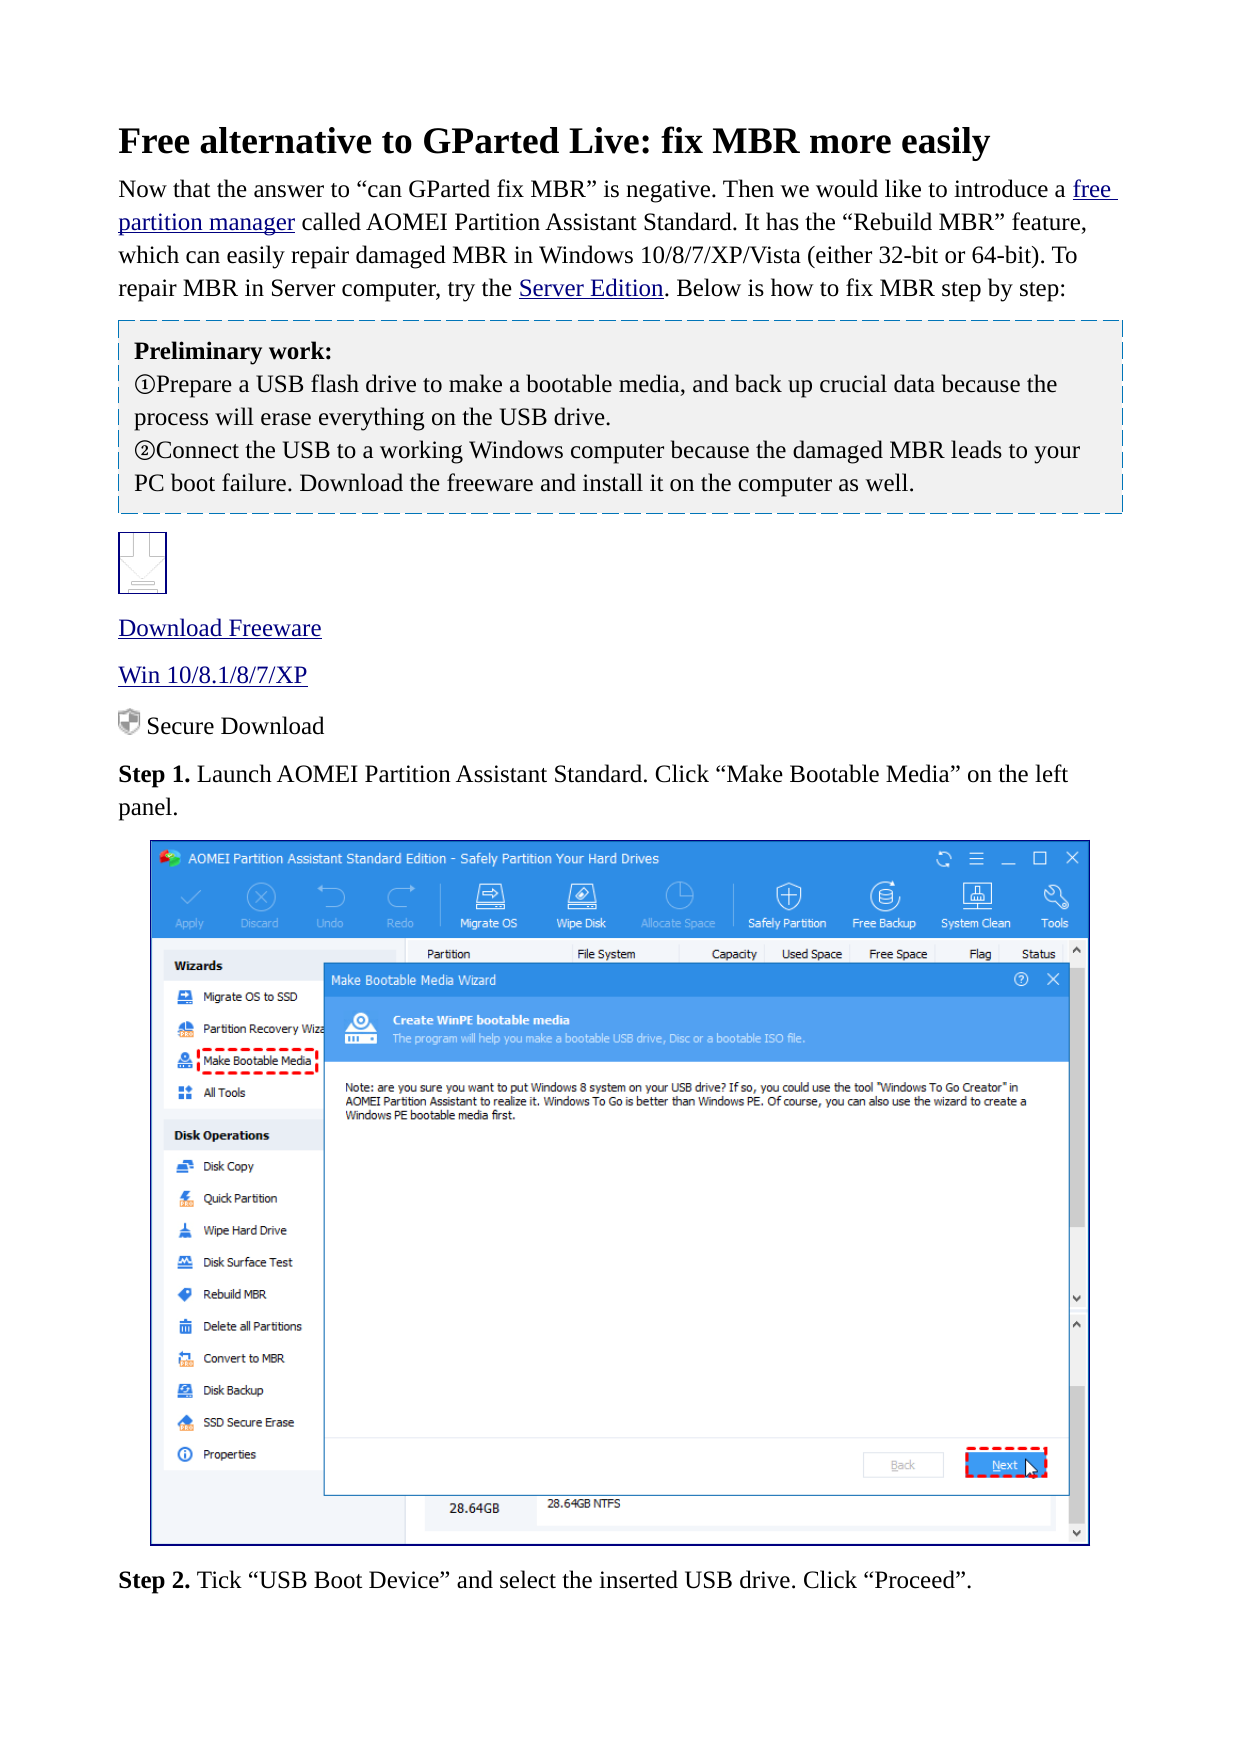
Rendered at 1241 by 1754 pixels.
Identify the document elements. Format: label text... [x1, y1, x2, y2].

text Step 2. Tick “USB Boot Device” and select the inserted USB drive. Click “Proceed”. [118, 1565, 1122, 1593]
picture [151, 841, 1089, 1544]
picture [118, 708, 141, 735]
text Download Freeware [118, 613, 1122, 642]
picture [120, 533, 165, 593]
text Win 10/8.1/8/7/XP [118, 661, 1122, 689]
text Preliminary work: ①Prepare a USB flash drive to make a bootable media, and back up crucial data because the process will erase everything on the USB drive. ②Connect the USB to a working Windows computer because the damaged MBR leads to your PC boot failure. Download the freeware and install it on the computer as well. [118, 320, 1122, 513]
text Step 1. Launch AOMEI Partition Assistant Standard. Click “Make Bootable Media” on the left panel. [118, 759, 1122, 821]
subtitle Free alternative to GParted Live: fix MBR more easily [118, 118, 1122, 161]
text Now that the answer to “can GParted fix MBR” is negative. Then we would like to introduce a free partition manager called AOMEI Partition Assistant Standard. It has the “Rebuild MBR” feature, which can easily repair damaged MBR in Windows 10/8/7/XP/Vista (either 32-bit or 64-bit). To repair MBR in Server computer, try the Server Edition. Below is how to fix MBR step by step: [118, 174, 1122, 302]
text Secure Download [118, 708, 1122, 740]
